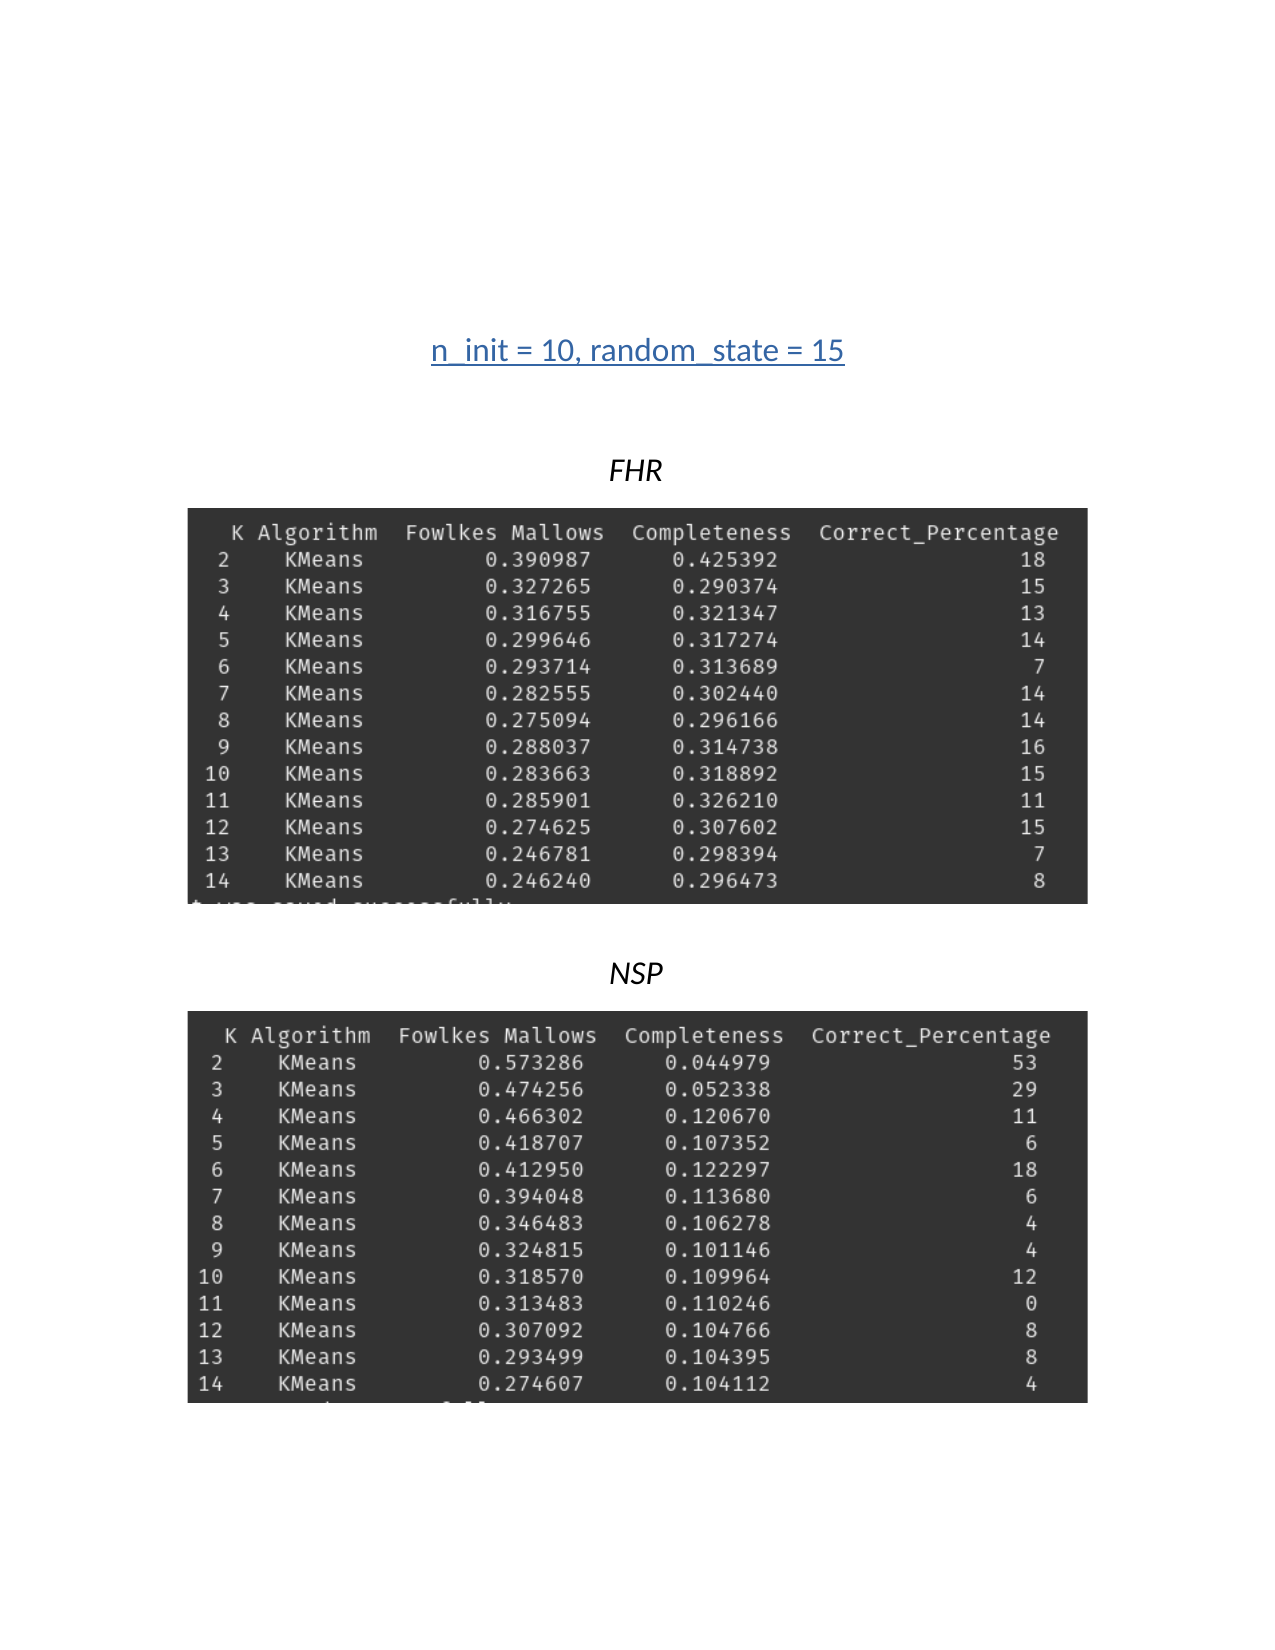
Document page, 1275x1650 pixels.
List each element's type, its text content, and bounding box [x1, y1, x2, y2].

text n_init = 10, random_state = 15 [187, 329, 1087, 370]
text FHR [187, 449, 1087, 490]
text NSP [187, 952, 1087, 993]
